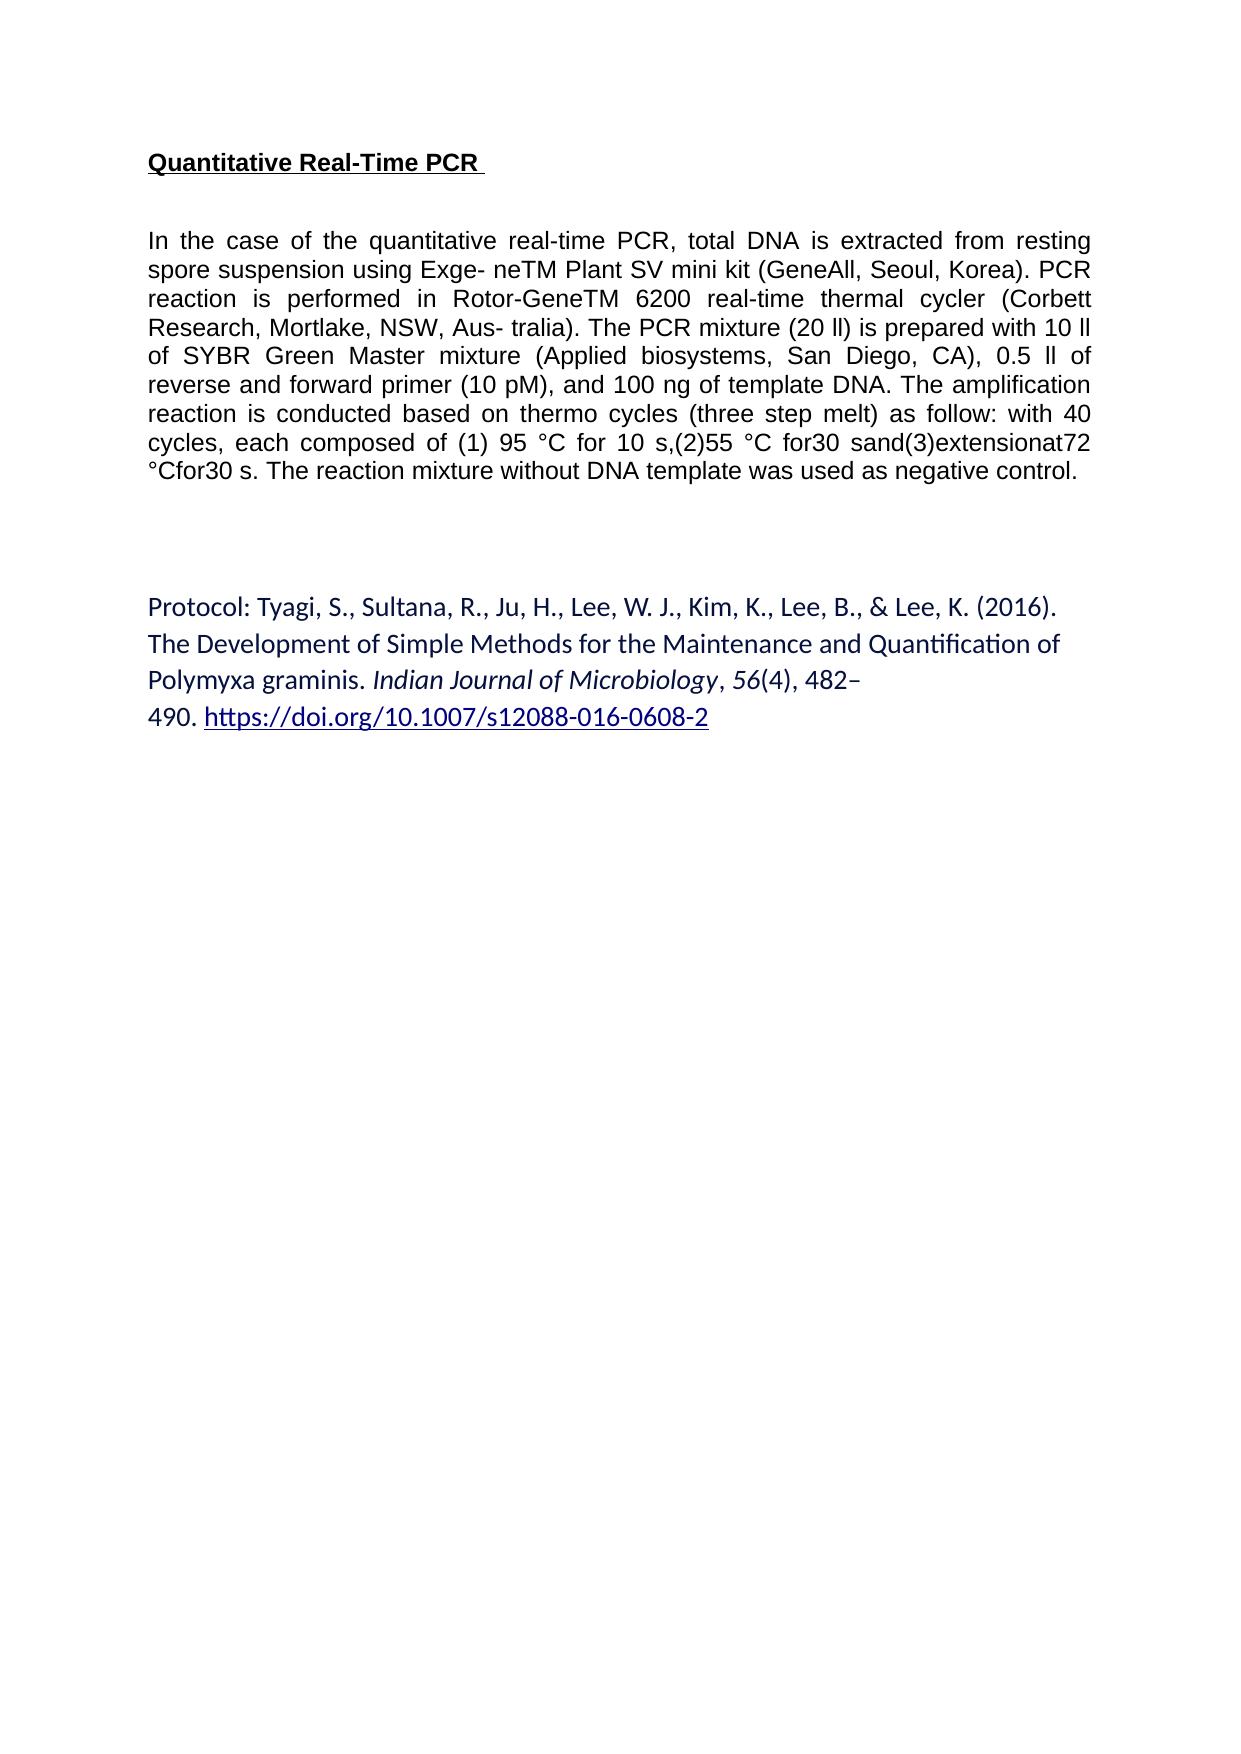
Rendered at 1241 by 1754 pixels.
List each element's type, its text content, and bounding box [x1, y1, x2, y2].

text Protocol: Tyagi, S., Sultana, R., Ju, H., Lee, W. J., Kim, K., Lee, B., & Lee, K. (2016). The Development of Simple Methods for the Maintenance and Quantification of Polymyxa graminis. Indian Journal of Microbiology, 56(4), 482–490. https://doi.org/10.1007/s12088-016-0608-2 [148, 589, 1093, 733]
text Quantitative Real-Time PCR [148, 148, 1093, 176]
text In the case of the quantitative real-time PCR, total DNA is extracted from resting spore suspension using Exge- neTM Plant SV mini kit (GeneAll, Seoul, Korea). PCR reaction is performed in Rotor-GeneTM 6200 real-time thermal cycler (Corbett Research, Mortlake, NSW, Aus- tralia). The PCR mixture (20 ll) is prepared with 10 ll of SYBR Green Master mixture (Applied biosystems, San Diego, CA), 0.5 ll of reverse and forward primer (10 pM), and 100 ng of template DNA. The amplification reaction is conducted based on thermo cycles (three step melt) as follow: with 40 cycles, each composed of (1) 95 °C for 10 s,(2)55 °C for30 sand(3)extensionat72 °Cfor30 s. The reaction mixture without DNA template was used as negative control. [148, 226, 1093, 485]
